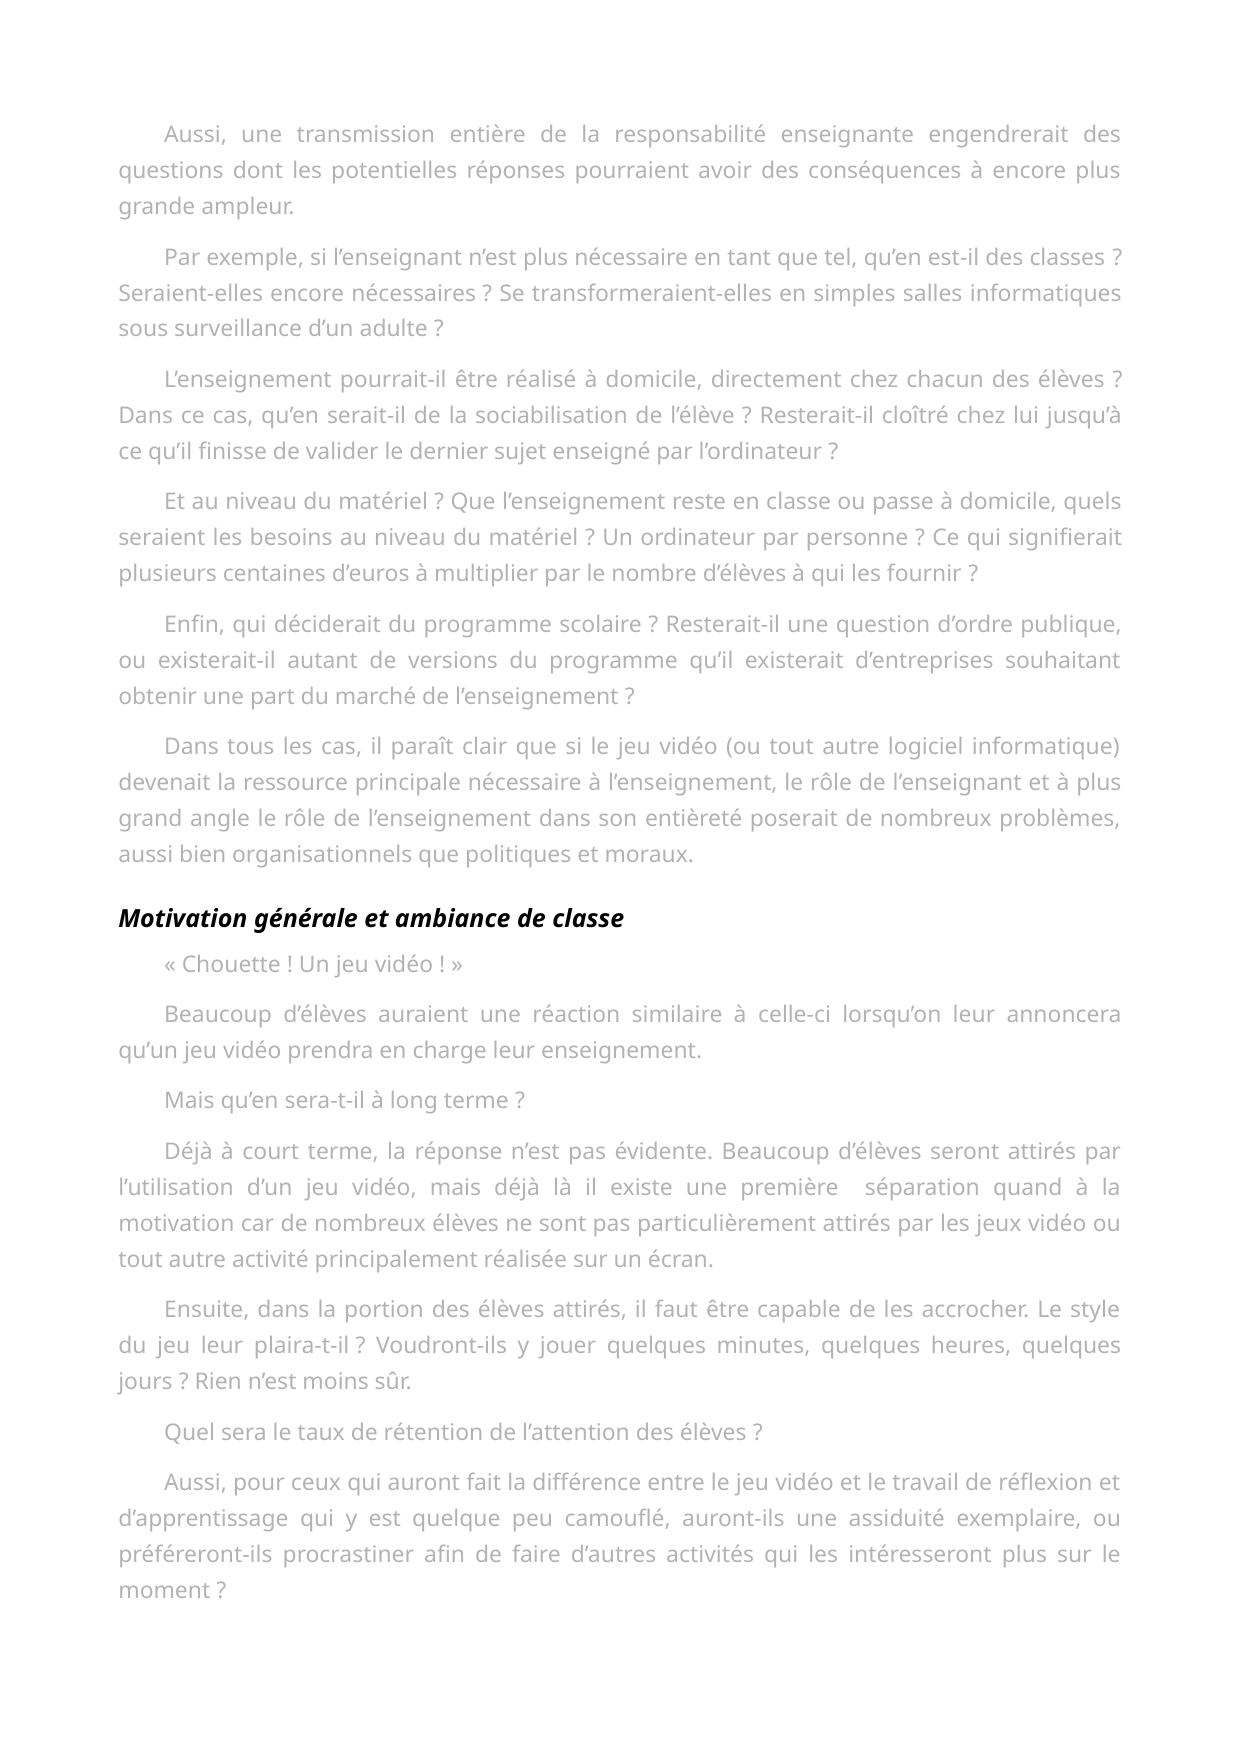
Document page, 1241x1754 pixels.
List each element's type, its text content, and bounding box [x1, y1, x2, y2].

text Déjà à court terme, la réponse n’est pas évidente. Beaucoup d’élèves seront attirés par l’utilisation d’un jeu vidéo, mais déjà là il existe une première séparation quand à la motivation car de nombreux élèves ne sont pas particulièrement attirés par les jeux vidéo ou tout autre activité principalement réalisée sur un écran. [118, 1135, 1122, 1274]
text Enfin, qui déciderait du programme scolaire ? Resterait-il une question d’ordre publique, ou existerait-il autant de versions du programme qu’il existerait d’entreprises souhaitant obtenir une part du marché de l’enseignement ? [118, 608, 1122, 711]
subtitle Motivation générale et ambiance de classe [118, 901, 1122, 935]
text Ensuite, dans la portion des élèves attirés, il faut être capable de les accrocher. Le style du jeu leur plaira-t-il ? Voudront-ils y jouer quelques minutes, quelques heures, quelques jours ? Rien n’est moins sûr. [118, 1293, 1122, 1396]
text Aussi, une transmission entière de la responsabilité enseignante engendrerait des questions dont les potentielles réponses pourraient avoir des conséquences à encore plus grande ampleur. [118, 118, 1122, 221]
text L’enseignement pourrait-il être réalisé à domicile, directement chez chacun des élèves ? Dans ce cas, qu’en serait-il de la sociabilisation de l’élève ? Resterait-il cloîtré chez lui jusqu’à ce qu’il finisse de valider le dernier sujet enseigné par l’ordinateur ? [118, 363, 1122, 466]
text Beaucoup d’élèves auraient une réaction similaire à celle-ci lorsqu’on leur annoncera qu’un jeu vidéo prendra en charge leur enseignement. [118, 998, 1122, 1065]
text Mais qu’en sera-t-il à long terme ? [118, 1084, 1122, 1116]
text Par exemple, si l’enseignant n’est plus nécessaire en tant que tel, qu’en est-il des classes ? Seraient-elles encore nécessaires ? Se transformeraient-elles en simples salles informatiques sous surveillance d’un adulte ? [118, 241, 1122, 344]
text Et au niveau du matériel ? Que l’enseignement reste en classe ou passe à domicile, quels seraient les besoins au niveau du matériel ? Un ordinateur par personne ? Ce qui signifierait plusieurs centaines d’euros à multiplier par le nombre d’élèves à qui les fournir ? [118, 485, 1122, 588]
text Dans tous les cas, il paraît clair que si le jeu vidéo (ou tout autre logiciel informatique) devenait la ressource principale nécessaire à l’enseignement, le rôle de l’enseignant et à plus grand angle le rôle de l’enseignement dans son entièreté poserait de nombreux problèmes, aussi bien organisationnels que politiques et moraux. [118, 730, 1122, 869]
text Quel sera le taux de rétention de l’attention des élèves ? [118, 1416, 1122, 1447]
text Aussi, pour ceux qui auront fait la différence entre le jeu vidéo et le travail de réflexion et d’apprentissage qui y est quelque peu camouflé, auront-ils une assiduité exemplaire, ou préféreront-ils procrastiner afin de faire d’autres activités qui les intéresseront plus sur le moment ? [118, 1466, 1122, 1605]
text « Chouette ! Un jeu vidéo ! » [118, 947, 1122, 979]
